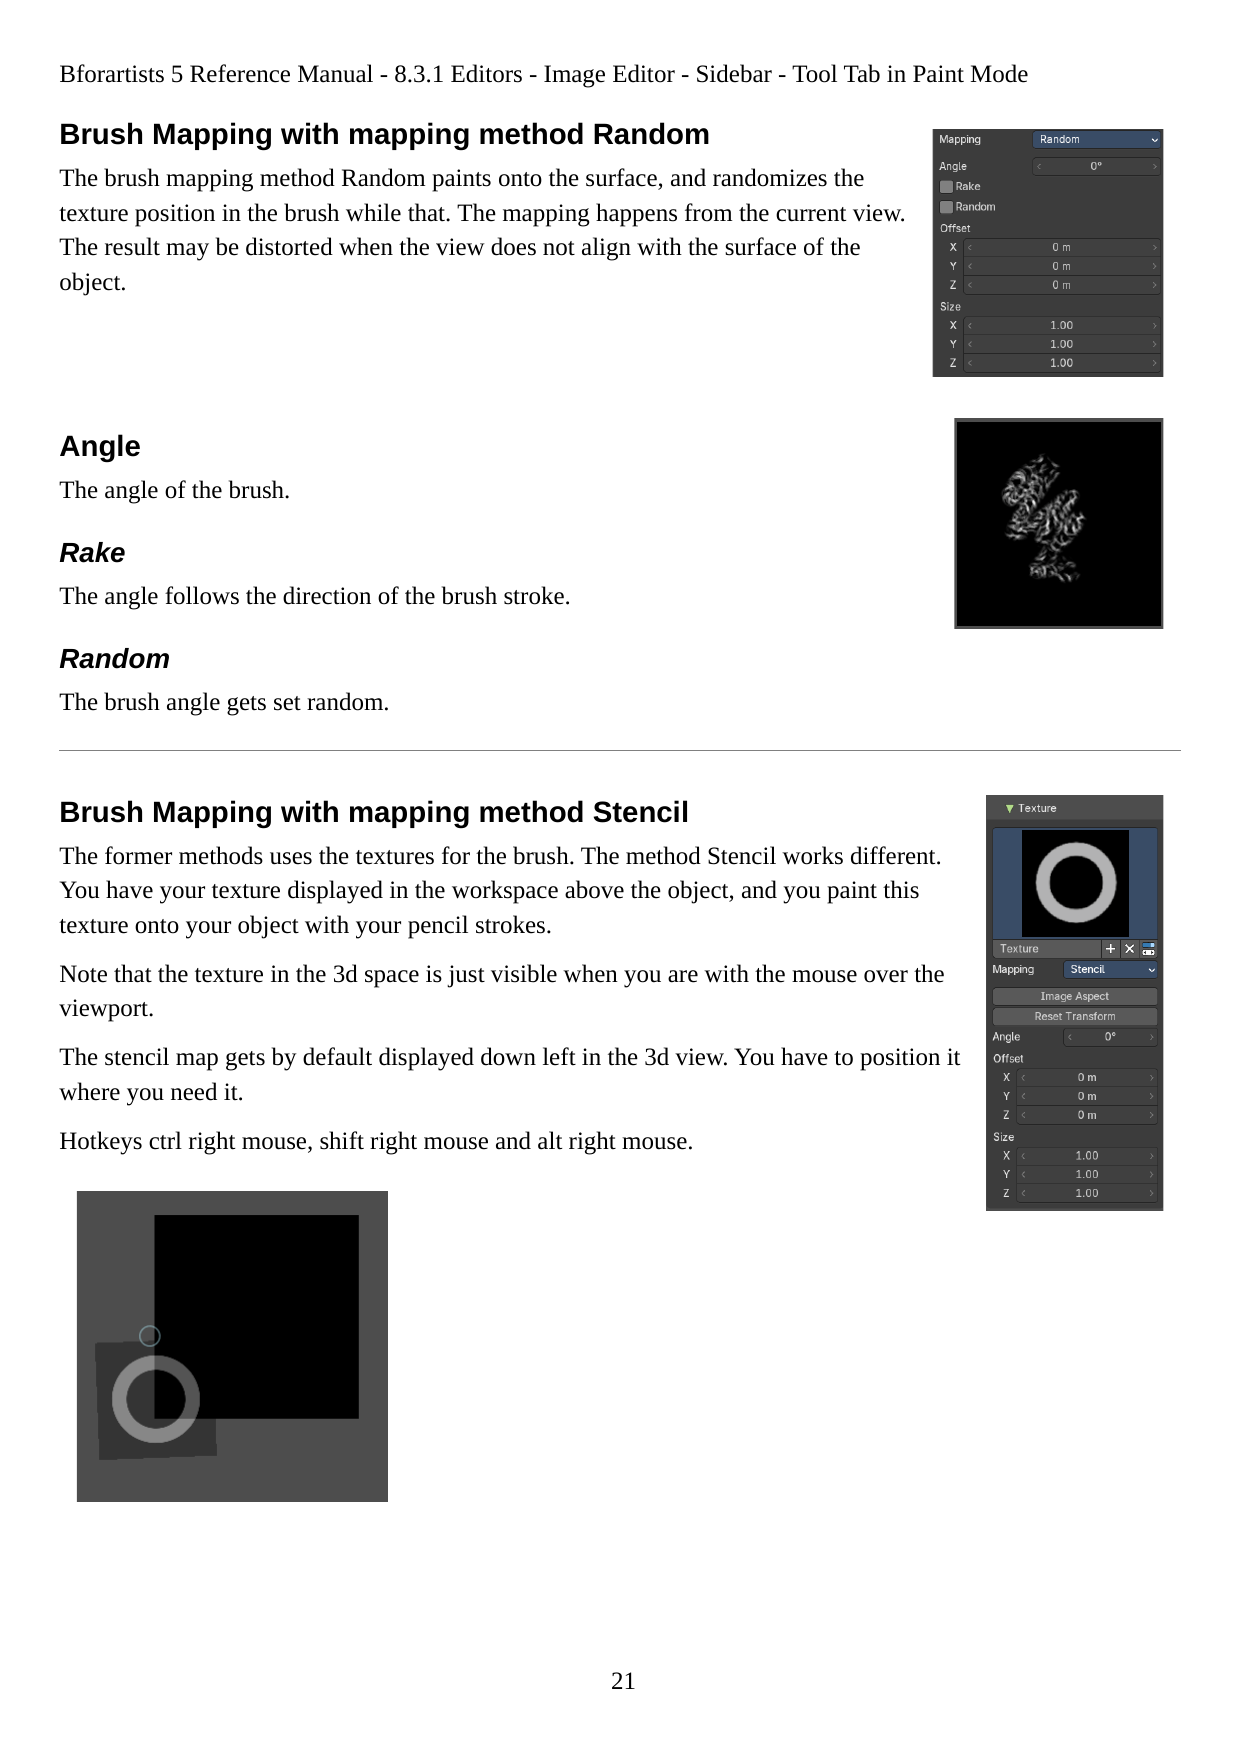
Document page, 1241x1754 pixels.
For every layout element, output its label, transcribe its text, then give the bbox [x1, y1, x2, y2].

subtitle Rake [59, 537, 954, 568]
picture [932, 129, 1164, 377]
subtitle Random [59, 642, 1181, 674]
picture [954, 418, 1164, 629]
text The stencil map gets by default displayed down left in the 3d view. You have to position it where you need it. [59, 1042, 986, 1106]
subtitle Angle [59, 429, 954, 462]
subtitle [1164, 537, 1181, 568]
text The angle follows the direction of the brush stroke. [59, 581, 954, 610]
text [1164, 475, 1181, 504]
text The brush mapping method Random paints onto the surface, and randomizes the texture position in the brush while that. The mapping happens from the current view. The result may be distorted when the view does not align with the surface of the object. [59, 163, 932, 296]
text Note that the texture in the 3d space is just visible when you are with the mouse over the viewport. [59, 959, 986, 1022]
subtitle Brush Mapping with mapping method Random [59, 117, 1181, 151]
text The angle of the brush. [59, 475, 954, 504]
subtitle [1164, 429, 1181, 462]
text Hotkeys ctrl right mouse, shift right mouse and alt right mouse. [59, 1126, 986, 1155]
subtitle Brush Mapping with mapping method Stencil [59, 795, 986, 828]
picture [76, 1191, 388, 1502]
text The former methods uses the textures for the brush. The method Stencil works different. You have your texture displayed in the workspace above the object, and you paint this texture onto your object with your pencil strokes. [59, 841, 986, 939]
picture [986, 795, 1164, 1211]
text The brush angle gets set random. [59, 687, 1181, 716]
